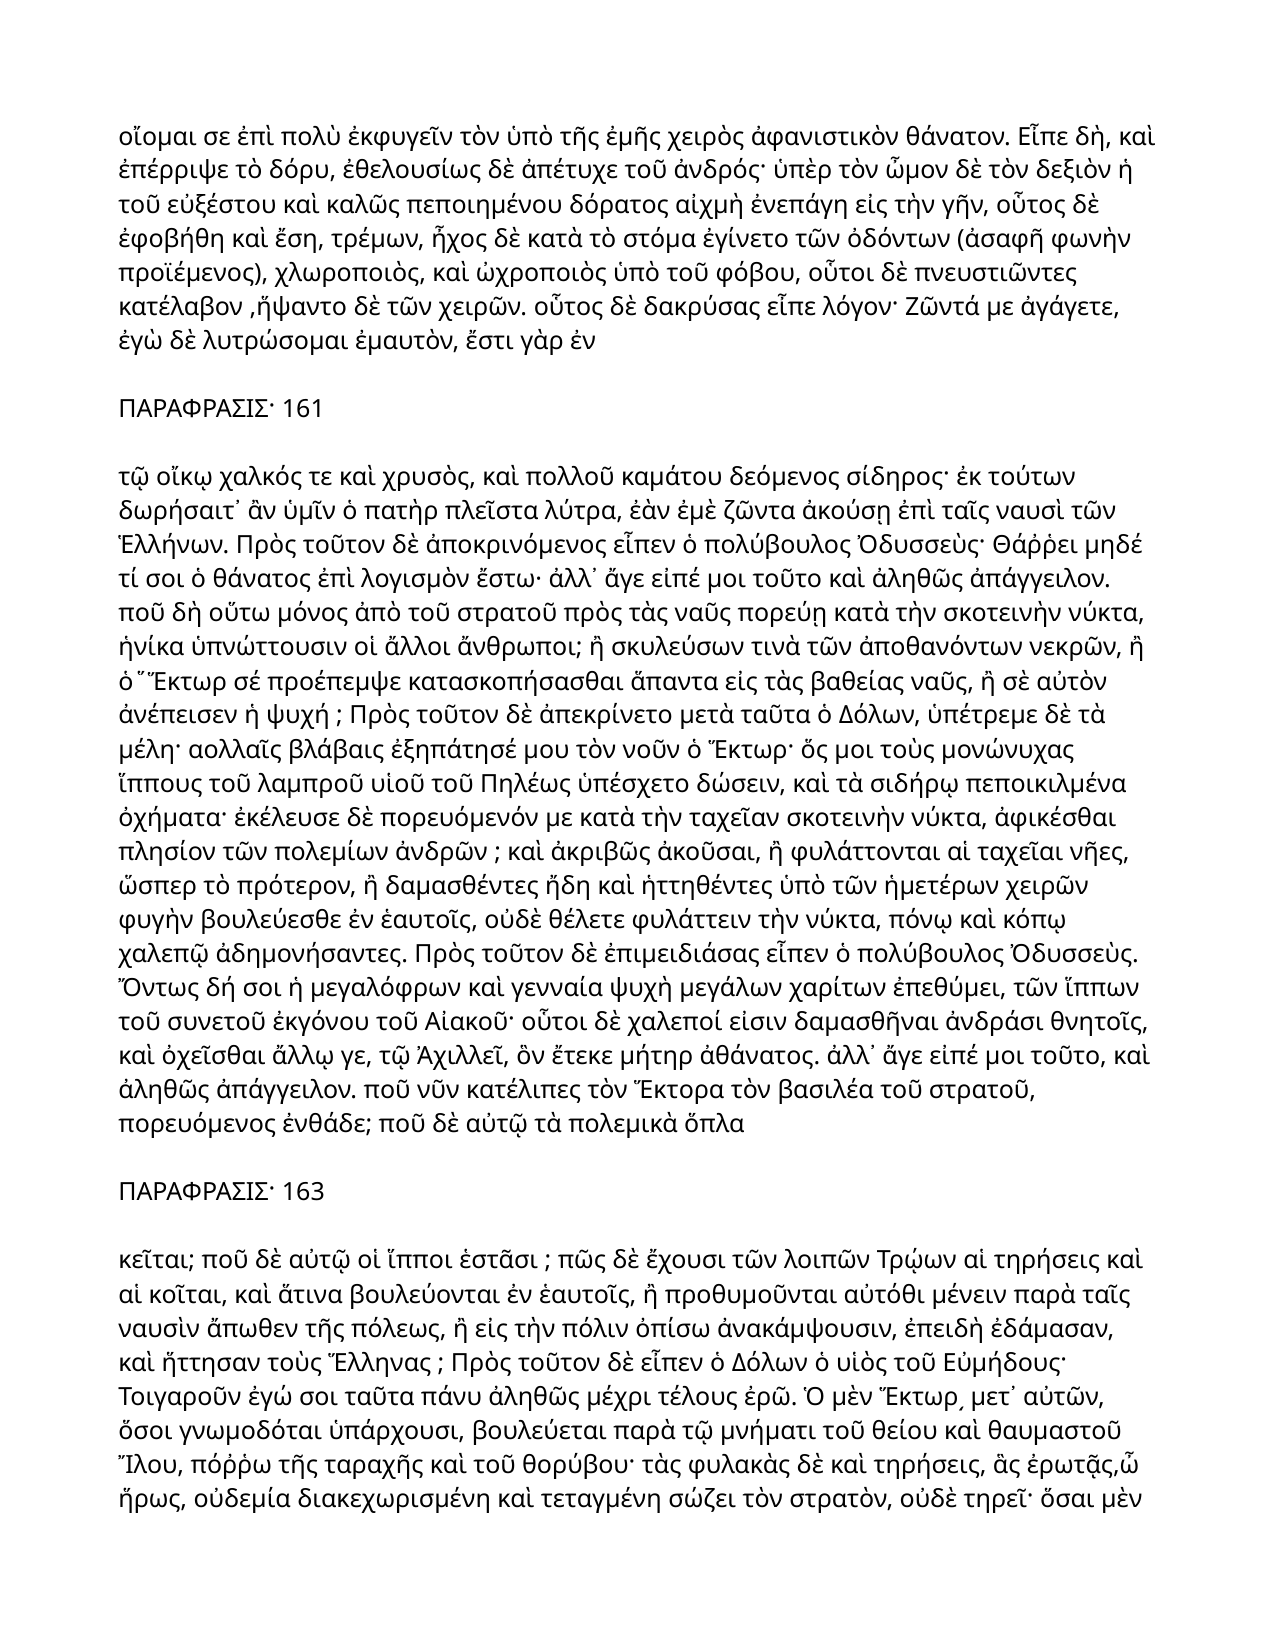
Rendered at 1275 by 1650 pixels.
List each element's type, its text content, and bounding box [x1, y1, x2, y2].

text τῷ οἴκῳ χαλκός τε καὶ χρυσὸς, καὶ πολλοῦ καμάτου δεόμενος σίδηρος· ἐκ τούτων δωρήσαιτ᾽ ἂν ὑμῖν ὁ πατὴρ πλεῖστα λύτρα, ἐὰν ἐμὲ ζῶντα ἀκούσῃ ἐπὶ ταῖς ναυσὶ τῶν Ἑλλήνων. Πρὸς τοῦτον δὲ ἀποκρινόμενος εἶπεν ὁ πολύβουλος Ὀδυσσεὺς· Θάῤῥει μηδέ τί σοι ὁ θάνατος ἐπὶ λογισμὸν ἔστω· ἀλλ᾽ ἄγε εἰπέ μοι τοῦτο καὶ ἀληθῶς ἀπάγγειλον. ποῦ δὴ οὕτω μόνος ἀπὸ τοῦ στρατοῦ πρὸς τὰς ναῦς πορεύῃ κατὰ τὴν σκοτεινὴν νύκτα, ἡνίκα ὑπνώττουσιν οἱ ἄλλοι ἄνθρωποι; ἢ σκυλεύσων τινὰ τῶν ἀποθανόντων νεκρῶν, ἢ ὁ῞Ἕκτωρ σέ προέπεμψε κατασκοπήσασθαι ἅπαντα εἰς τὰς βαθείας ναῦς, ἢ σὲ αὐτὸν ἀνέπεισεν ἡ ψυχή ; Πρὸς τοῦτον δὲ ἀπεκρίνετο μετὰ ταῦτα ὁ Δόλων, ὑπέτρεμε δὲ τὰ μέλη· αολλαῖς βλάβαις ἐξηπάτησέ μου τὸν νοῦν ὁ Ἕκτωρ· ὅς μοι τοὺς μονώνυχας ἵππους τοῦ λαμπροῦ υἱοῦ τοῦ Πηλέως ὑπέσχετο δώσειν, καὶ τὰ σιδήρῳ πεποικιλμένα ὀχήματα· ἐκέλευσε δὲ πορευόμενόν με κατὰ τὴν ταχεῖαν σκοτεινὴν νύκτα, ἀφικέσθαι πλησίον τῶν πολεμίων ἀνδρῶν ; καὶ ἀκριβῶς ἀκοῦσαι, ἢ φυλάττονται αἱ ταχεῖαι νῆες, ὥσπερ τὸ πρότερον, ἢ δαμασθέντες ἤδη καὶ ἡττηθέντες ὑπὸ τῶν ἡμετέρων χειρῶν φυγὴν βουλεύεσθε ἐν ἑαυτοῖς, οὐδὲ θέλετε φυλάττειν τὴν νύκτα, πόνῳ καὶ κόπῳ χαλεπῷ ἀδημονήσαντες. Πρὸς τοῦτον δὲ ἐπιμειδιάσας εἶπεν ὁ πολύβουλος Ὀδυσσεὺς. Ὄντως δή σοι ἡ μεγαλόφρων καὶ γενναία ψυχὴ μεγάλων χαρίτων ἐπεθύμει, τῶν ἵππων τοῦ συνετοῦ ἐκγόνου τοῦ Αἰακοῦ· οὗτοι δὲ χαλεποί εἰσιν δαμασθῆναι ἀνδράσι θνητοῖς, καὶ ὀχεῖσθαι ἄλλῳ γε, τῷ Ἀχιλλεῖ, ὃν ἔτεκε μήτηρ ἀθάνατος. ἀλλ᾿ ἄγε εἰπέ μοι τοῦτο, καὶ ἀληθῶς ἀπάγγειλον. ποῦ νῦν κατέλιπες τὸν Ἕκτορα τὸν βασιλέα τοῦ στρατοῦ, πορευόμενος ἐνθάδε; ποῦ δὲ αὐτῷ τὰ πολεμικὰ ὅπλα [118, 459, 1157, 1140]
text ΠΑΡΑΦΡΑΣΙΣ· 163 [118, 1174, 1157, 1208]
text κεῖται; ποῦ δὲ αὐτῷ οἱ ἵπποι ἑστᾶσι ; πῶς δὲ ἔχουσι τῶν λοιπῶν Τρῴων αἱ τηρήσεις καὶ αἱ κοῖται, καὶ ἅτινα βουλεύονται ἐν ἑαυτοῖς, ἢ προθυμοῦνται αὐτόθι μένειν παρὰ ταῖς ναυσὶν ἄπωθεν τῆς πόλεως, ἢ εἰς τὴν πόλιν ὀπίσω ἀνακάμψουσιν, ἐπειδὴ ἐδάμασαν, καὶ ἥττησαν τοὺς Ἕλληνας ; Πρὸς τοῦτον δὲ εἶπεν ὁ Δόλων ὁ υἱὸς τοῦ Εὐμήδους· Τοιγαροῦν ἐγώ σοι ταῦτα πάνυ ἀληθῶς μέχρι τέλους ἐρῶ. Ὁ μὲν Ἕκτωρ͵ μετ᾽ αὐτῶν, ὅσοι γνωμοδόται ὑπάρχουσι, βουλεύεται παρὰ τῷ μνήματι τοῦ θείου καὶ θαυμαστοῦ Ἴλου, πόῤῥω τῆς ταραχῆς καὶ τοῦ θορύβου· τὰς φυλακὰς δὲ καὶ τηρήσεις, ἃς ἐρωτᾷς,ὦ ἥρως, οὐδεμία διακεχωρισμένη καὶ τεταγμένη σώζει τὸν στρατὸν, οὐδὲ τηρεῖ· ὅσαι μὲν [118, 1242, 1157, 1515]
text ΠΑΡΑΦΡΑΣΙΣ· 161 [118, 391, 1157, 425]
text οἴομαι σε ἐπὶ πολὺ ἐκφυγεῖν τὸν ὑπὸ τῆς ἐμῆς χειρὸς ἀφανιστικὸν θάνατον. Εἶπε δὴ, καὶ ἐπέρριψε τὸ δόρυ, ἐθελουσίως δὲ ἀπέτυχε τοῦ ἀνδρός· ὑπὲρ τὸν ὦμον δὲ τὸν δεξιὸν ἡ τοῦ εὐξέστου καὶ καλῶς πεποιημένου δόρατος αἰχμὴ ἐνεπάγη εἰς τὴν γῆν, οὗτος δὲ ἐφοβήθη καὶ ἔση, τρέμων, ἦχος δὲ κατὰ τὸ στόμα ἐγίνετο τῶν ὀδόντων (ἀσαφῆ φωνὴν προϊέμενος), χλωροποιὸς, καὶ ὠχροποιὸς ὑπὸ τοῦ φόβου, οὗτοι δὲ πνευστιῶντες κατέλαβον ,ἥψαντο δὲ τῶν χειρῶν. οὗτος δὲ δακρύσας εἶπε λόγον· Ζῶντά με ἀγάγετε, ἐγὼ δὲ λυτρώσομαι ἐμαυτὸν, ἔστι γὰρ ἐν [118, 118, 1157, 357]
